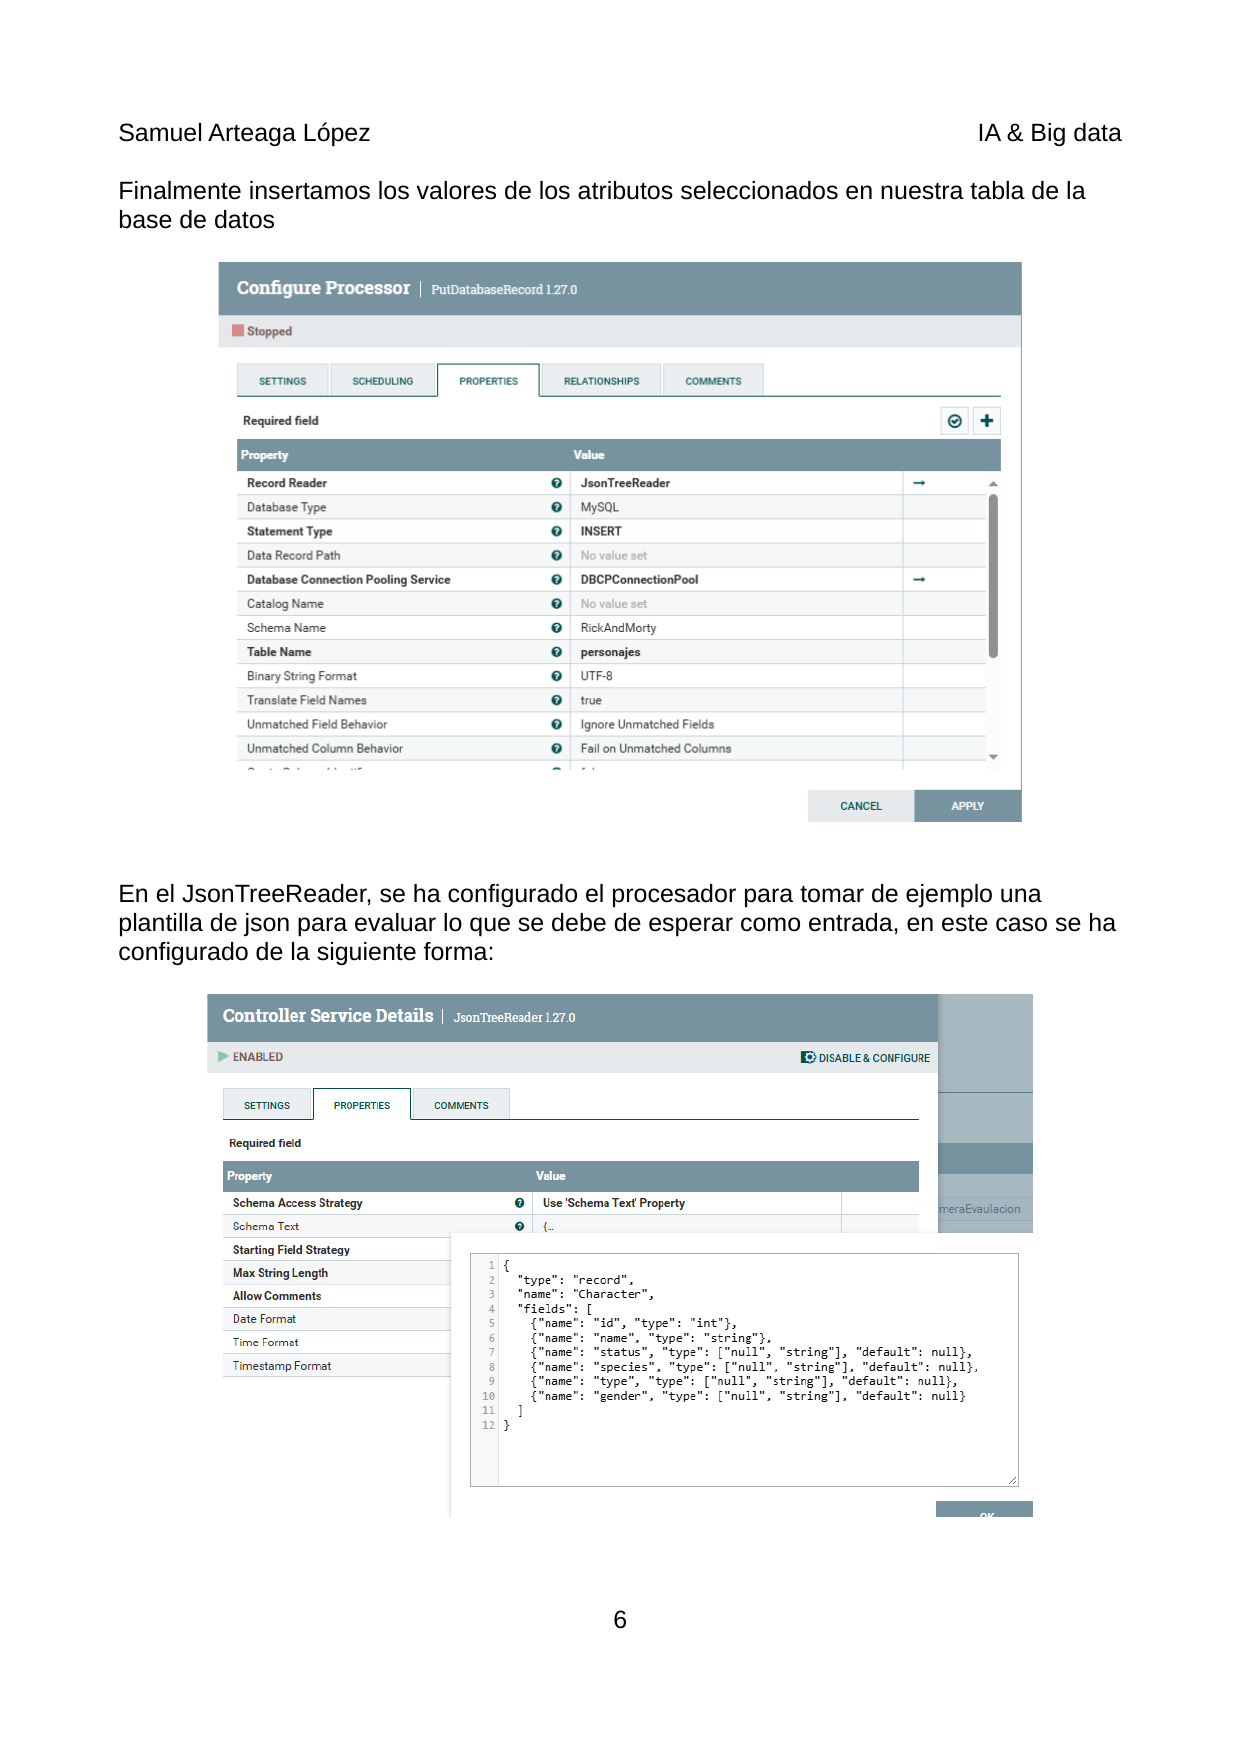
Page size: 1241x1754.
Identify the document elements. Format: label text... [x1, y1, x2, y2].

text En el JsonTreeReader, se ha configurado el procesador para tomar de ejemplo una plantilla de json para evaluar lo que se debe de esperar como entrada, en este caso se ha configurado de la siguiente forma: [118, 879, 1122, 966]
text Finalmente insertamos los valores de los atributos seleccionados en nuestra tabla de la base de datos [118, 176, 1122, 234]
picture [218, 262, 1022, 822]
picture [207, 994, 1033, 1517]
